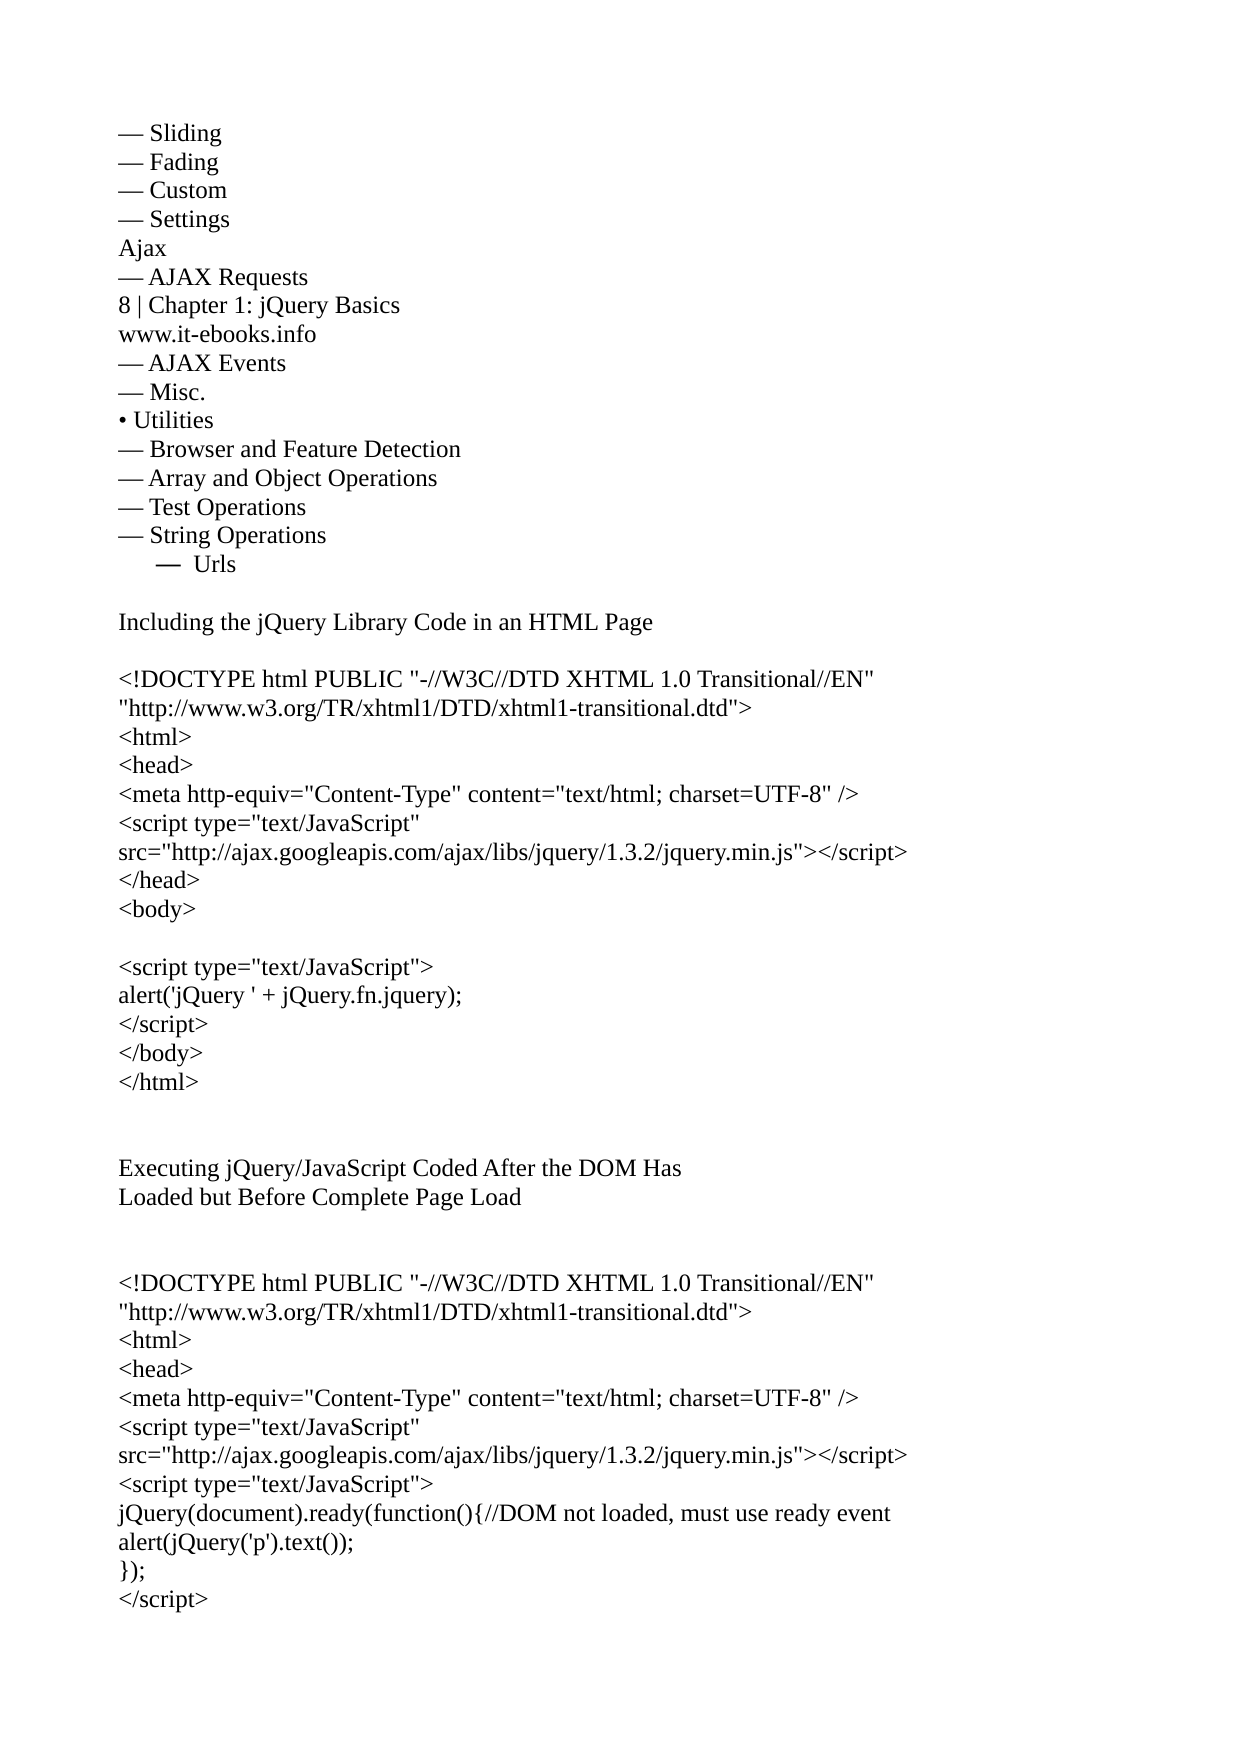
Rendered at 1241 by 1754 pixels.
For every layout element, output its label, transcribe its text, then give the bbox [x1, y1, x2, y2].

text <html> [118, 1326, 1122, 1354]
text "http://www.w3.org/TR/xhtml1/DTD/xhtml1-transitional.dtd"> [118, 693, 1122, 722]
text <body> [118, 894, 1122, 923]
text — Fading [118, 147, 1122, 176]
text — Sliding [118, 118, 1122, 147]
text <script type="text/JavaScript" [118, 808, 1122, 837]
text <script type="text/JavaScript"> [118, 1469, 1122, 1498]
text — Browser and Feature Detection [118, 434, 1122, 463]
text 8 | Chapter 1: jQuery Basics [118, 291, 1122, 319]
text </script> [118, 1584, 1122, 1613]
text — Settings [118, 204, 1122, 233]
text <!DOCTYPE html PUBLIC "-//W3C//DTD XHTML 1.0 Transitional//EN" [118, 664, 1122, 693]
text <script type="text/JavaScript" [118, 1412, 1122, 1441]
text <!DOCTYPE html PUBLIC "-//W3C//DTD XHTML 1.0 Transitional//EN" [118, 1268, 1122, 1297]
text "http://www.w3.org/TR/xhtml1/DTD/xhtml1-transitional.dtd"> [118, 1297, 1122, 1326]
text jQuery(document).ready(function(){//DOM not loaded, must use ready event [118, 1498, 1122, 1527]
text <script type="text/JavaScript"> [118, 952, 1122, 981]
text — AJAX Events [118, 348, 1122, 377]
text Loaded but Before Complete Page Load [118, 1182, 1122, 1211]
list Urls [156, 549, 1122, 578]
text src="http://ajax.googleapis.com/ajax/libs/jquery/1.3.2/jquery.min.js"></script> [118, 837, 1122, 866]
text Including the jQuery Library Code in an HTML Page [118, 607, 1122, 636]
text </head> [118, 866, 1122, 894]
text Executing jQuery/JavaScript Coded After the DOM Has [118, 1153, 1122, 1182]
text <meta http-equiv="Content-Type" content="text/html; charset=UTF-8" /> [118, 779, 1122, 808]
text • Utilities [118, 406, 1122, 434]
text }); [118, 1556, 1122, 1584]
text </script> [118, 1009, 1122, 1038]
text — AJAX Requests [118, 262, 1122, 291]
text <meta http-equiv="Content-Type" content="text/html; charset=UTF-8" /> [118, 1383, 1122, 1412]
text </body> [118, 1038, 1122, 1067]
text — Array and Object Operations [118, 463, 1122, 492]
text — String Operations [118, 521, 1122, 549]
text — Misc. [118, 377, 1122, 406]
text <head> [118, 751, 1122, 779]
text alert(jQuery('p').text()); [118, 1527, 1122, 1556]
text — Custom [118, 176, 1122, 204]
text alert('jQuery ' + jQuery.fn.jquery); [118, 981, 1122, 1009]
text www.it-ebooks.info [118, 319, 1122, 348]
text src="http://ajax.googleapis.com/ajax/libs/jquery/1.3.2/jquery.min.js"></script> [118, 1441, 1122, 1469]
text <head> [118, 1354, 1122, 1383]
text Ajax [118, 233, 1122, 262]
text </html> [118, 1067, 1122, 1096]
text <html> [118, 722, 1122, 751]
text — Test Operations [118, 492, 1122, 521]
